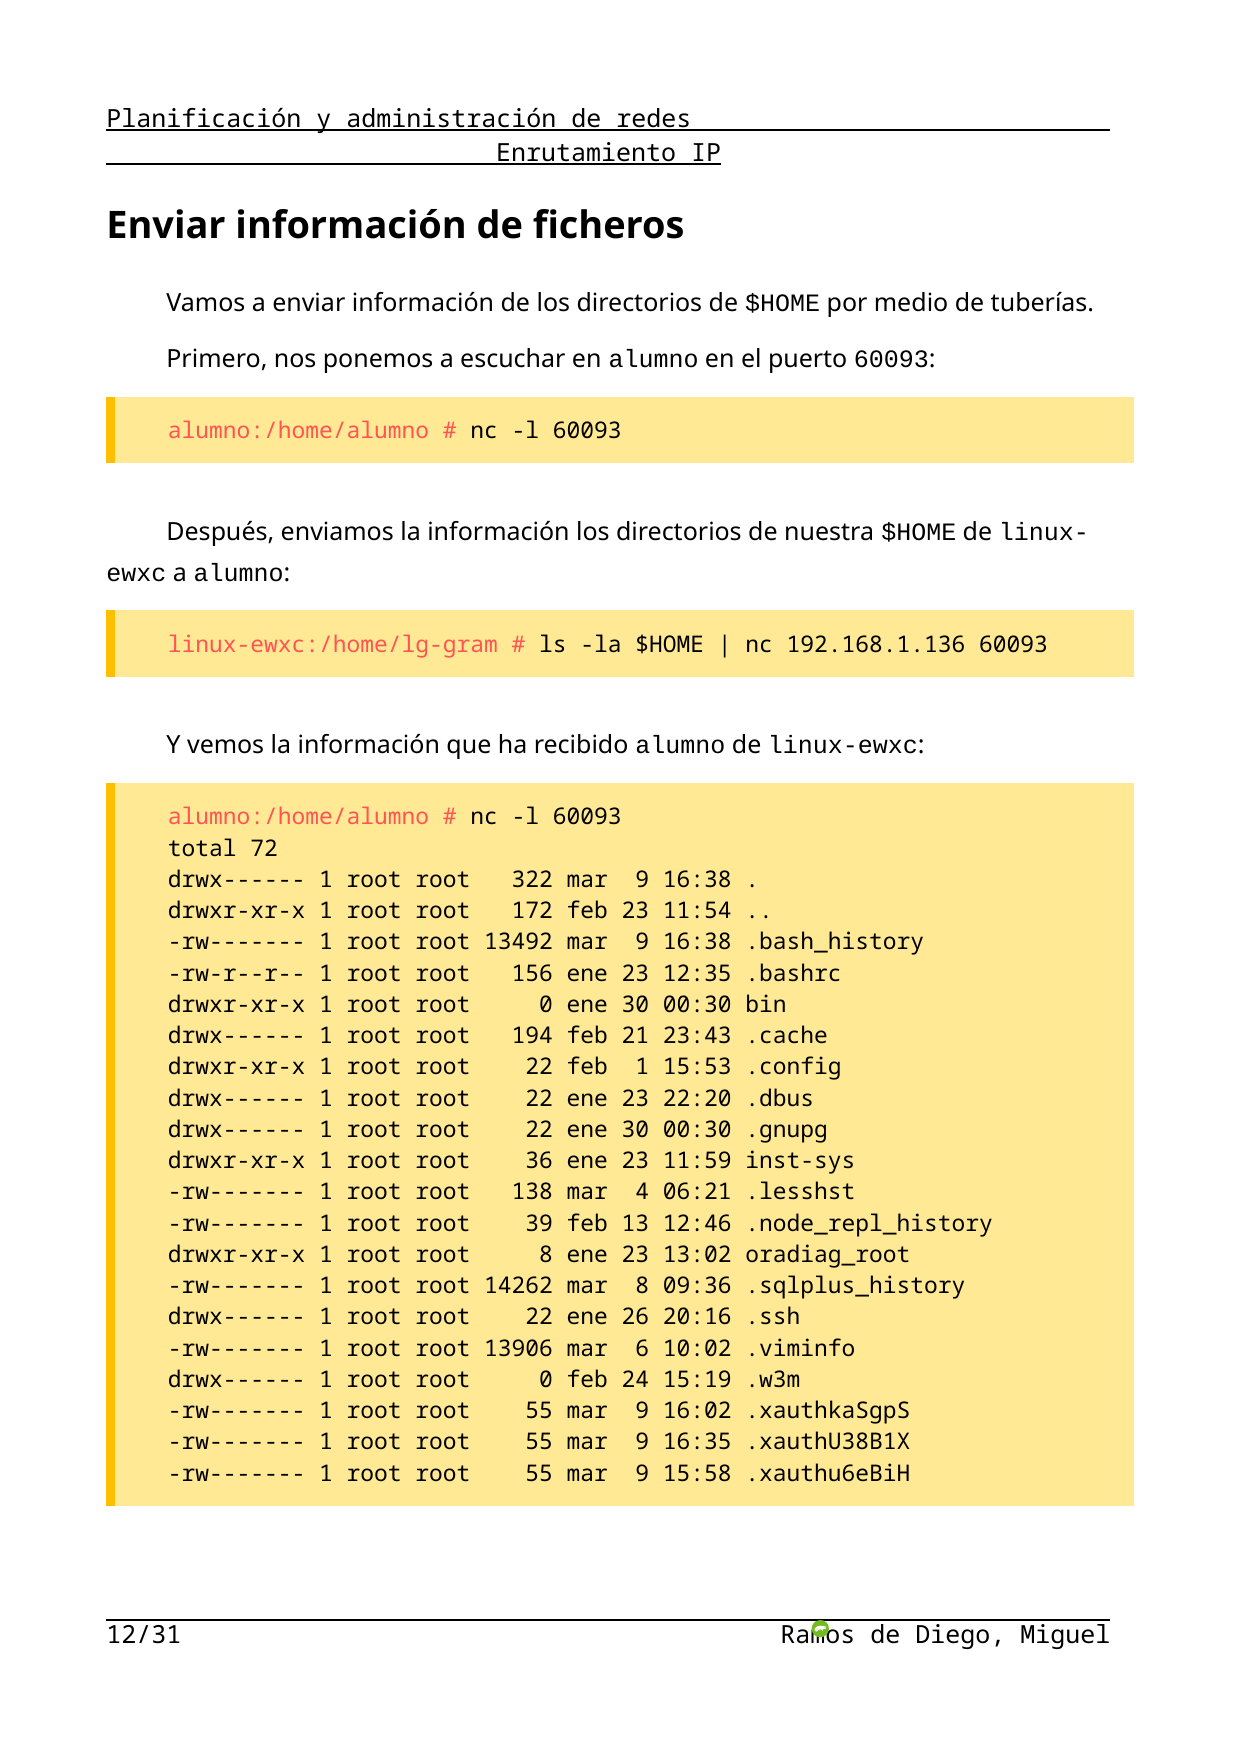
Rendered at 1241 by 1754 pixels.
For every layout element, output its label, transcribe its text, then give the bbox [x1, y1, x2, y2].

text Después, enviamos la información los directorios de nuestra $HOME de linux-ewxc a alumno: [106, 513, 1134, 589]
text -rw------- 1 root root 55 mar 9 16:35 .xauthU38B1X [115, 1425, 1134, 1457]
text alumno:/home/alumno # nc -l 60093 [115, 397, 1134, 463]
text Y vemos la información que ha recibido alumno de linux-ewxc: [106, 727, 1134, 761]
text drwxr-xr-x 1 root root 0 ene 30 00:30 bin [115, 988, 1134, 1019]
text drwxr-xr-x 1 root root 22 feb 1 15:53 .config [115, 1050, 1134, 1082]
text alumno:/home/alumno # nc -l 60093 [115, 783, 1134, 832]
text -rw------- 1 root root 138 mar 4 06:21 .lesshst [115, 1175, 1134, 1207]
text drwx------ 1 root root 22 ene 26 20:16 .ssh [115, 1300, 1134, 1332]
text -rw------- 1 root root 13492 mar 9 16:38 .bash_history [115, 925, 1134, 957]
text Vamos a enviar información de los directorios de $HOME por medio de tuberías. [106, 285, 1134, 319]
text -rw------- 1 root root 39 feb 13 12:46 .node_repl_history [115, 1207, 1134, 1238]
text -rw------- 1 root root 55 mar 9 15:58 .xauthu6eBiH [115, 1457, 1134, 1506]
subtitle Enviar información de ficheros [106, 198, 1134, 250]
text drwx------ 1 root root 22 ene 30 00:30 .gnupg [115, 1113, 1134, 1144]
text drwx------ 1 root root 194 feb 21 23:43 .cache [115, 1019, 1134, 1050]
text Primero, nos ponemos a escuchar en alumno en el puerto 60093: [106, 341, 1134, 375]
text drwxr-xr-x 1 root root 36 ene 23 11:59 inst-sys [115, 1144, 1134, 1175]
text linux-ewxc:/home/lg-gram # ls -la $HOME | nc 192.168.1.136 60093 [115, 610, 1134, 677]
text drwx------ 1 root root 22 ene 23 22:20 .dbus [115, 1082, 1134, 1113]
text -rw-r--r-- 1 root root 156 ene 23 12:35 .bashrc [115, 957, 1134, 988]
text drwxr-xr-x 1 root root 172 feb 23 11:54 .. [115, 894, 1134, 925]
text total 72 [115, 832, 1134, 863]
text drwxr-xr-x 1 root root 8 ene 23 13:02 oradiag_root [115, 1238, 1134, 1269]
text -rw------- 1 root root 14262 mar 8 09:36 .sqlplus_history [115, 1269, 1134, 1300]
text drwx------ 1 root root 322 mar 9 16:38 . [115, 863, 1134, 894]
text drwx------ 1 root root 0 feb 24 15:19 .w3m [115, 1363, 1134, 1394]
text -rw------- 1 root root 13906 mar 6 10:02 .viminfo [115, 1332, 1134, 1363]
text -rw------- 1 root root 55 mar 9 16:02 .xauthkaSgpS [115, 1394, 1134, 1425]
